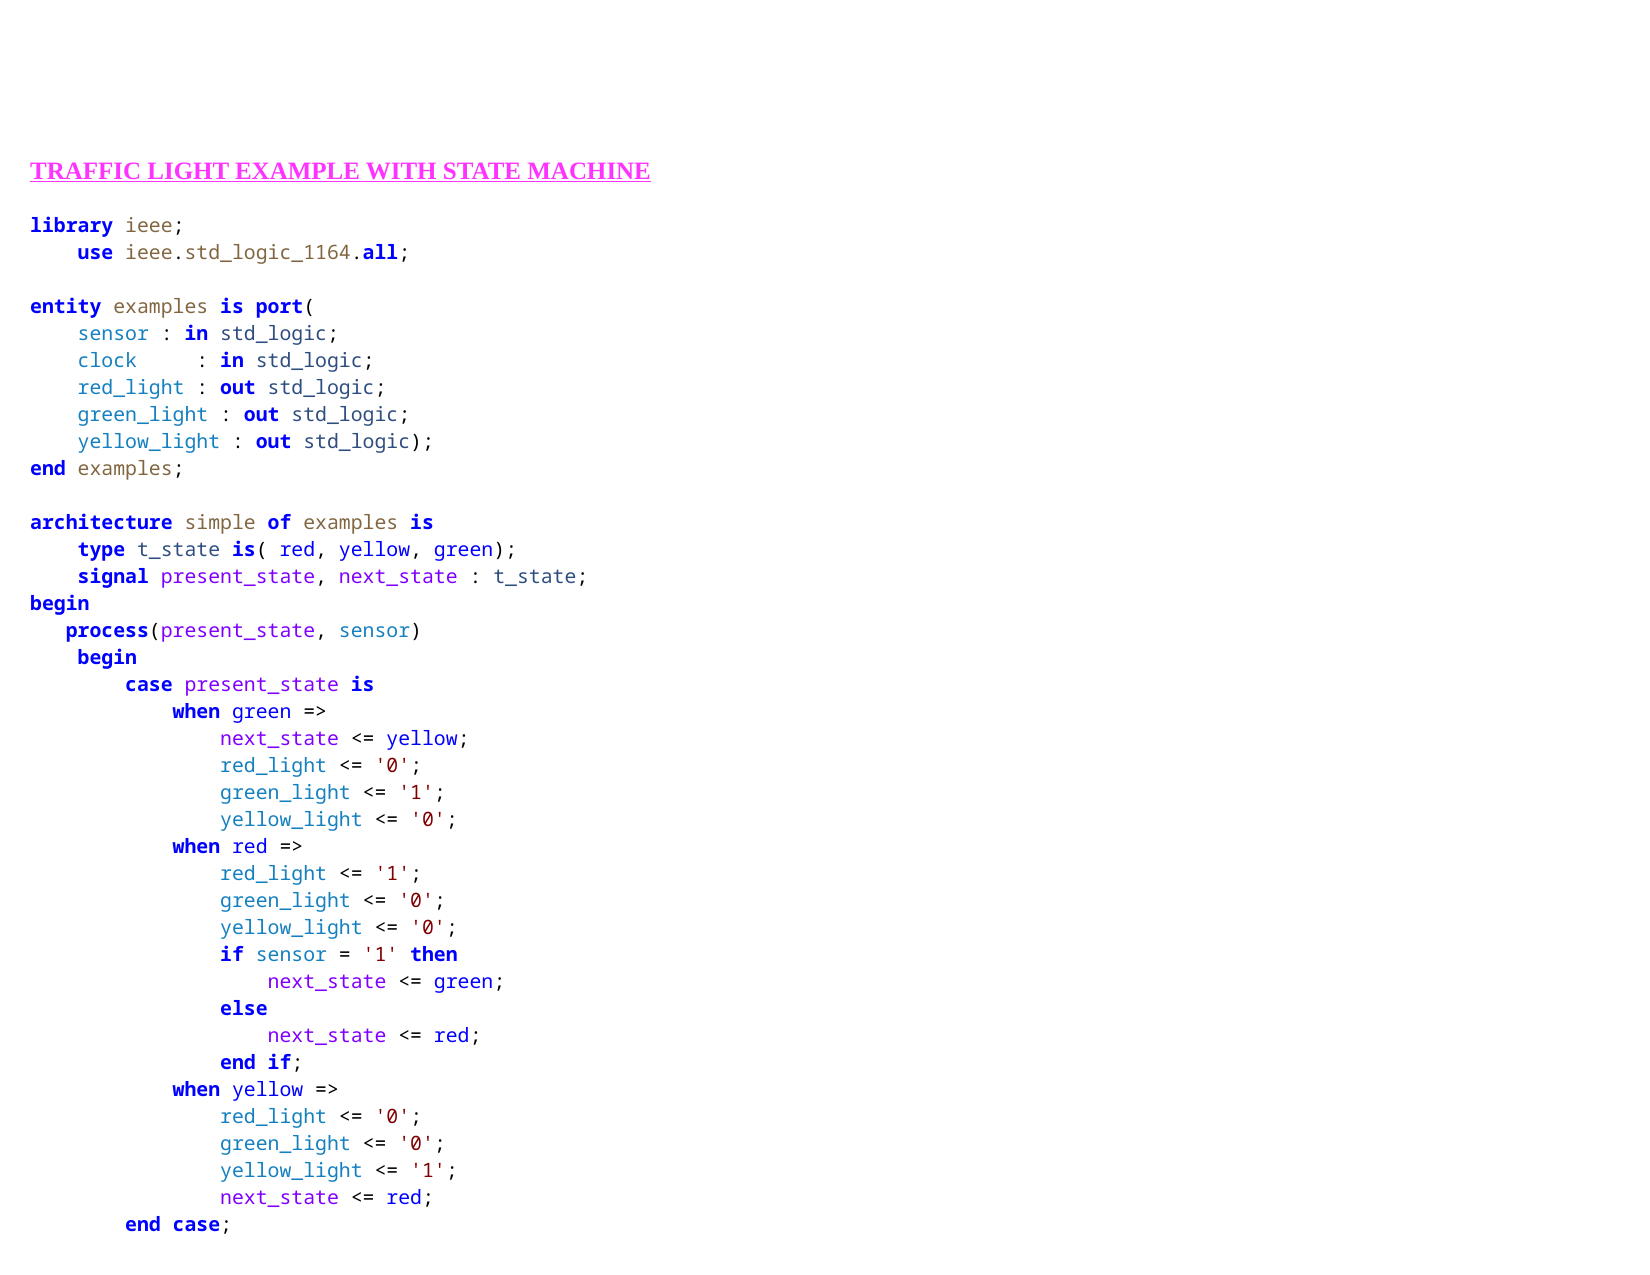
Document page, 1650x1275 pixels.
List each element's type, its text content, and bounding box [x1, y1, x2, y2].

text when red => [30, 832, 1620, 859]
text sensor : in std_logic; [30, 319, 1620, 347]
text entity examples is port( [30, 293, 1620, 319]
text next_state <= red; [30, 1183, 1620, 1210]
text begin [30, 589, 1620, 616]
text red_light <= '0'; [30, 1102, 1620, 1129]
text red_light <= '0'; [30, 751, 1620, 778]
text clock : in std_logic; [30, 347, 1620, 373]
text next_state <= red; [30, 1021, 1620, 1048]
text green_light <= '0'; [30, 1129, 1620, 1156]
text green_light <= '0'; [30, 886, 1620, 913]
text else [30, 994, 1620, 1021]
text end examples; [30, 454, 1620, 481]
text yellow_light <= '0'; [30, 913, 1620, 940]
text red_light : out std_logic; [30, 373, 1620, 401]
text case present_state is [30, 670, 1620, 697]
text type t_state is( red, yellow, green); [30, 535, 1620, 562]
text green_light <= '1'; [30, 778, 1620, 805]
text TRAFFIC LIGHT EXAMPLE WITH STATE MACHINE [30, 156, 1620, 185]
text end case; [30, 1210, 1620, 1237]
text yellow_light <= '0'; [30, 805, 1620, 832]
text if sensor = '1' then [30, 940, 1620, 967]
text when green => [30, 697, 1620, 724]
text when yellow => [30, 1075, 1620, 1102]
text architecture simple of examples is [30, 508, 1620, 535]
text signal present_state, next_state : t_state; [30, 562, 1620, 589]
text library ieee; [30, 212, 1620, 239]
text red_light <= '1'; [30, 859, 1620, 886]
text green_light : out std_logic; [30, 401, 1620, 427]
text yellow_light <= '1'; [30, 1156, 1620, 1183]
text next_state <= yellow; [30, 724, 1620, 751]
text next_state <= green; [30, 967, 1620, 994]
text yellow_light : out std_logic); [30, 427, 1620, 454]
text process(present_state, sensor) [30, 616, 1620, 643]
text begin [30, 643, 1620, 670]
text use ieee.std_logic_1164.all; [30, 239, 1620, 266]
text end if; [30, 1048, 1620, 1075]
